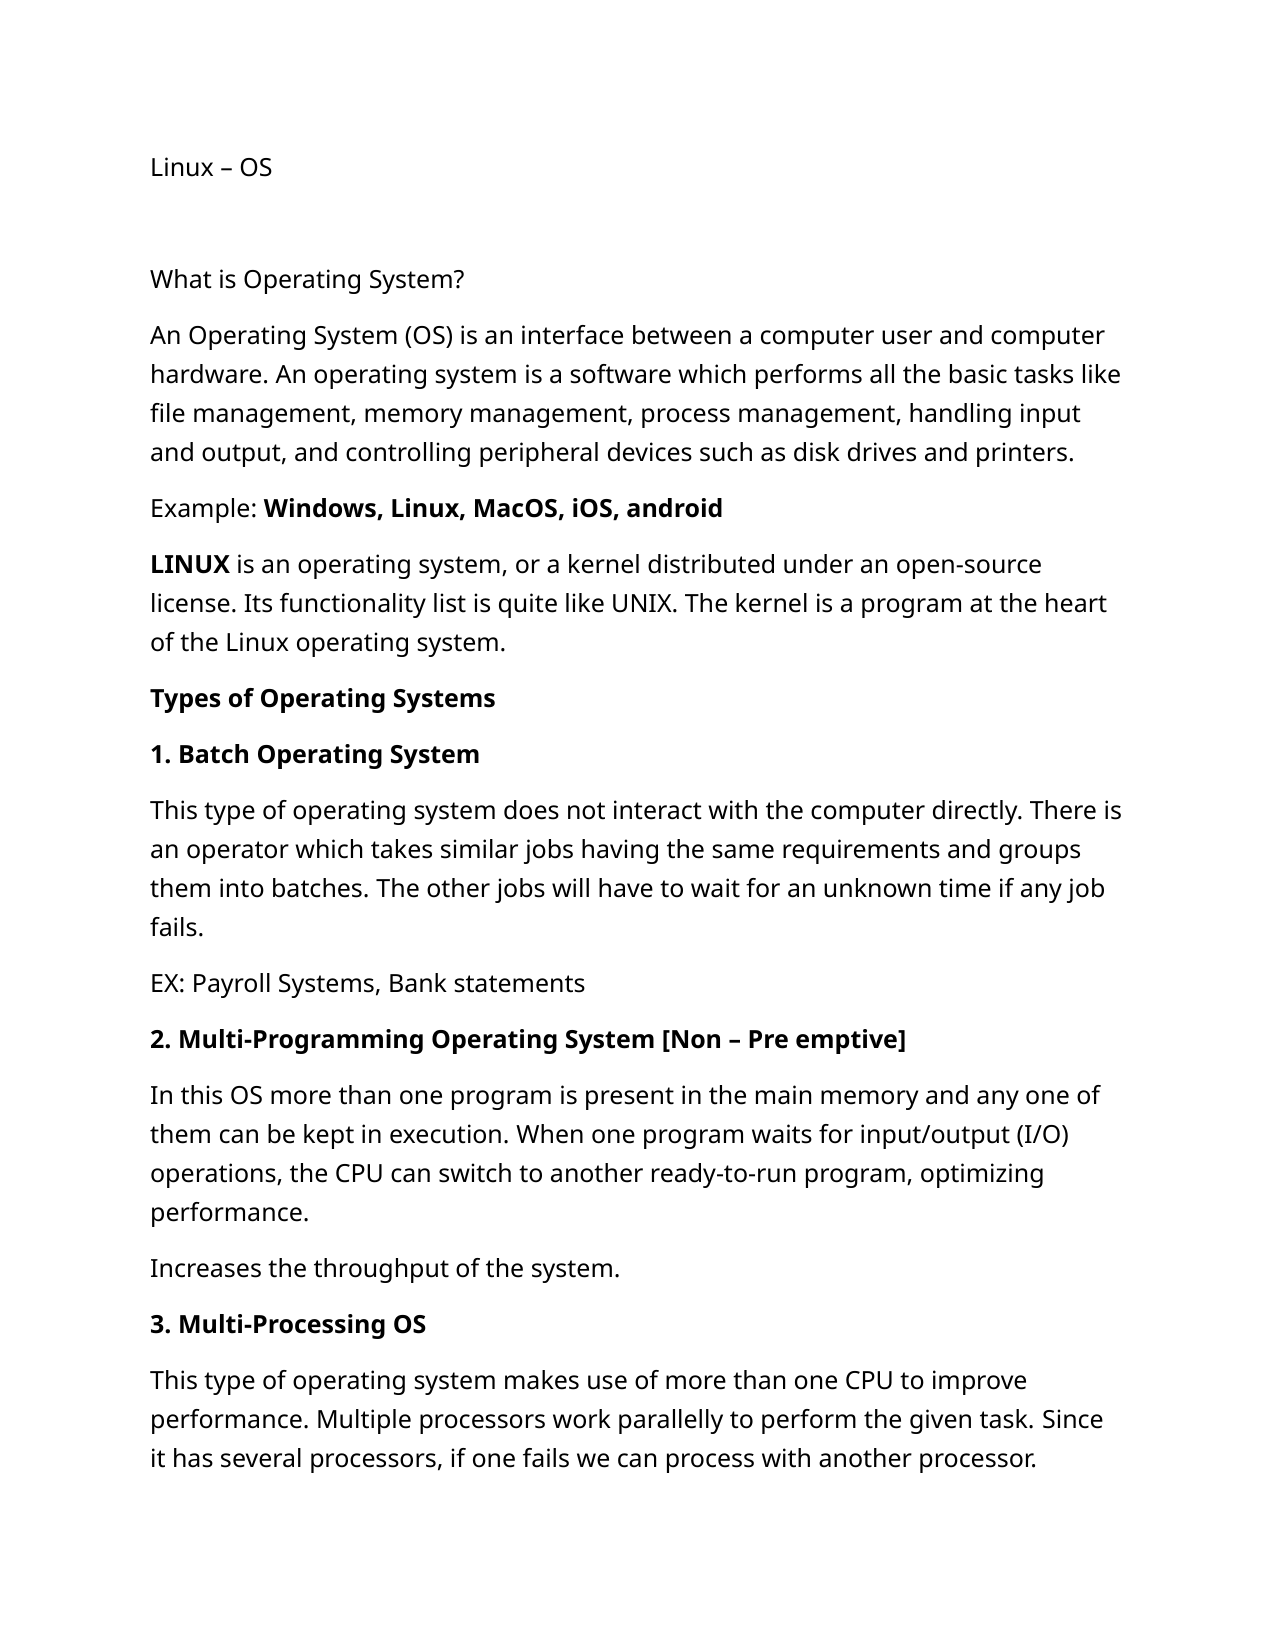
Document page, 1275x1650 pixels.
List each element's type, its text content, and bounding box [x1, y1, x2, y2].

text LINUX is an operating system, or a kernel distributed under an open-source license. Its functionality list is quite like UNIX. The kernel is a program at the heart of the Linux operating system. [150, 547, 1125, 659]
text Linux – OS [150, 150, 1125, 184]
text Types of Operating Systems [150, 681, 1125, 715]
text What is Operating System? [150, 262, 1125, 296]
text 2. Multi-Programming Operating System [Non – Pre emptive] [150, 1022, 1125, 1056]
text In this OS more than one program is present in the main memory and any one of them can be kept in execution. When one program waits for input/output (I/O) operations, the CPU can switch to another ready-to-run program, optimizing performance. [150, 1077, 1125, 1229]
text Increases the throughput of the system. [150, 1251, 1125, 1285]
text This type of operating system does not interact with the computer directly. There is an operator which takes similar jobs having the same requirements and groups them into batches. The other jobs will have to wait for an unknown time if any job fails. [150, 792, 1125, 944]
text An Operating System (OS) is an interface between a computer user and computer hardware. An operating system is a software which performs all the basic tasks like file management, memory management, process management, handling input and output, and controlling peripheral devices such as disk drives and printers. [150, 317, 1125, 469]
text 3. Multi-Processing OS [150, 1307, 1125, 1341]
text EX: Payroll Systems, Bank statements [150, 966, 1125, 1000]
text This type of operating system makes use of more than one CPU to improve performance. Multiple processors work parallelly to perform the given task. Since it has several processors, if one fails we can process with another processor. [150, 1362, 1125, 1475]
text 1. Batch Operating System [150, 737, 1125, 771]
text Example: Windows, Linux, MacOS, iOS, android [150, 491, 1125, 525]
